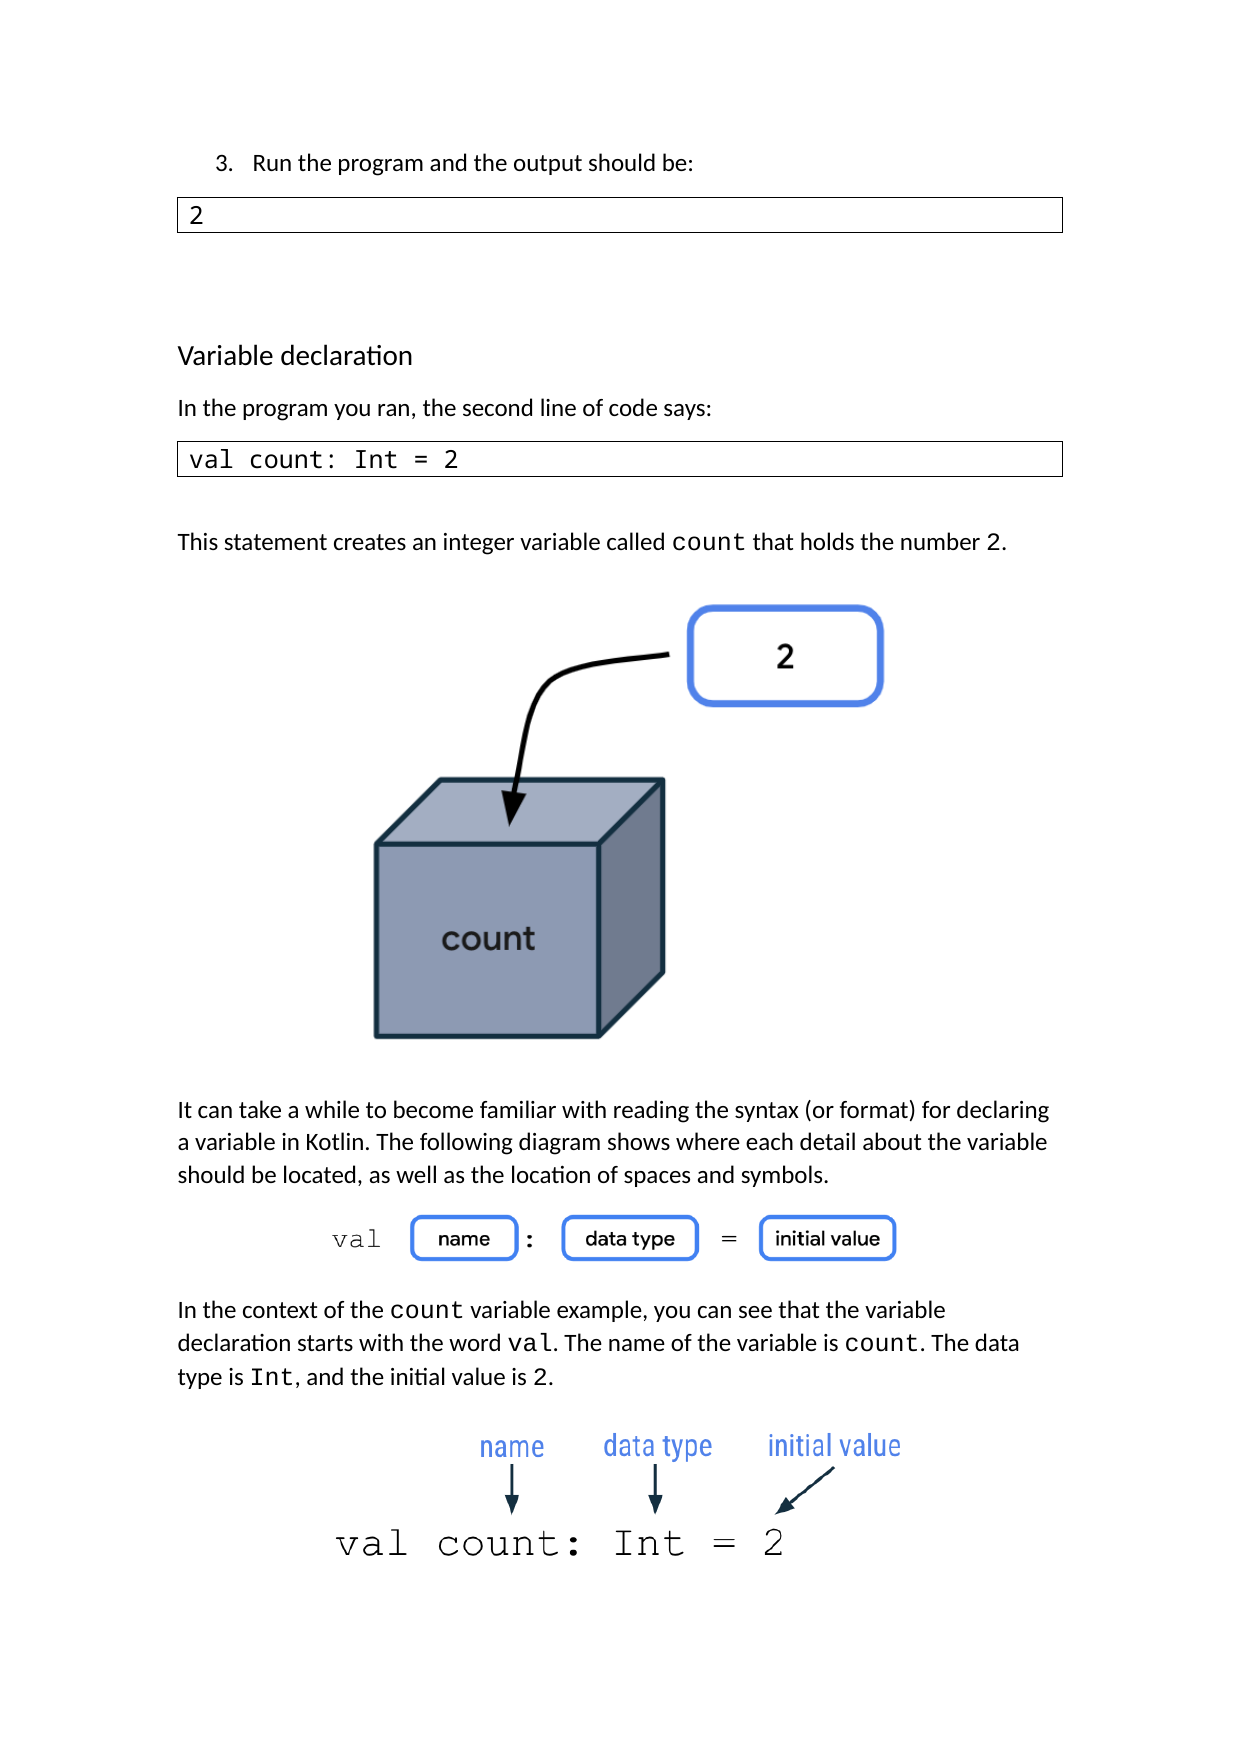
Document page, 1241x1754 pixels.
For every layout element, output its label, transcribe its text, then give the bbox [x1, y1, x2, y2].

text This statement creates an integer variable called count that holds the number 2. [177, 526, 1063, 558]
list Run the program and the output should be: [215, 148, 1063, 178]
table_header 2 [178, 198, 1062, 232]
text It can take a while to become familiar with reading the syntax (or format) for declaring a variable in Kotlin. The following diagram shows where each detail about the variable should be located, as well as the location of spaces and symbols. [177, 1094, 1063, 1190]
table_header val count: Int = 2 [178, 442, 1062, 476]
text In the context of the count variable example, you can see that the variable declaration starts with the word val. The name of the variable is count. The data type is Int, and the initial value is 2. [177, 1294, 1063, 1393]
text Variable declaration [177, 337, 1063, 373]
text In the program you ran, the second line of code says: [177, 392, 1063, 422]
